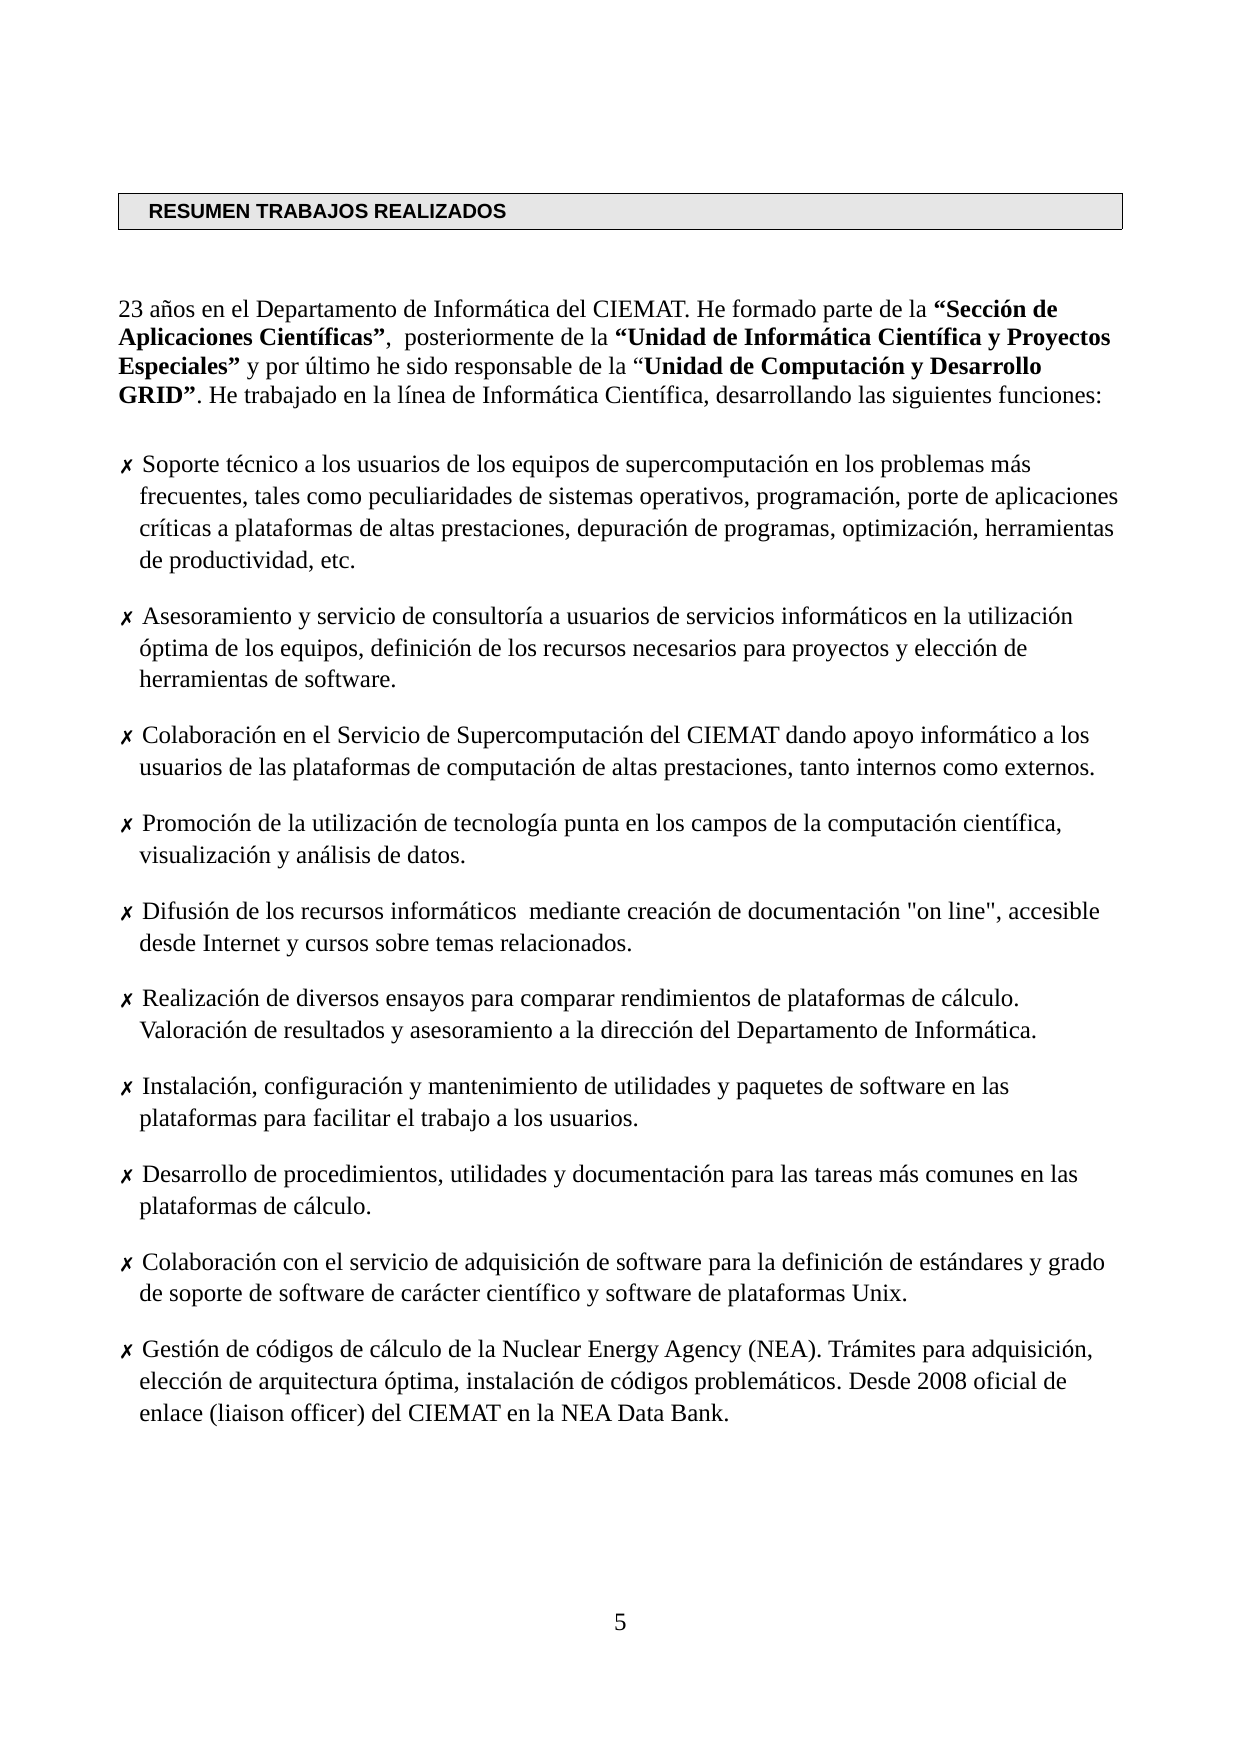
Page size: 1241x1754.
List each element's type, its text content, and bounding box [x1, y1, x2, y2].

list Desarrollo de procedimientos, utilidades y documentación para las tareas más comunes en las plataformas de cálculo. [121, 1159, 1122, 1219]
list Colaboración con el servicio de adquisición de software para la definición de estándares y grado de soporte de software de carácter científico y software de plataformas Unix. [121, 1247, 1122, 1307]
list Realización de diversos ensayos para comparar rendimientos de plataformas de cálculo. Valoración de resultados y asesoramiento a la dirección del Departamento de Informática. [121, 983, 1122, 1044]
list Asesoramiento y servicio de consultoría a usuarios de servicios informáticos en la utilización óptima de los equipos, definición de los recursos necesarios para proyectos y elección de herramientas de software. [121, 601, 1122, 693]
list Colaboración en el Servicio de Supercomputación del CIEMAT dando apoyo informático a los usuarios de las plataformas de computación de altas prestaciones, tanto internos como externos. [121, 720, 1122, 781]
list Difusión de los recursos informáticos mediante creación de documentación "on line", accesible desde Internet y cursos sobre temas relacionados. [121, 896, 1122, 956]
list Instalación, configuración y mantenimiento de utilidades y paquetes de software en las plataformas para facilitar el trabajo a los usuarios. [121, 1071, 1122, 1132]
list Soporte técnico a los usuarios de los equipos de supercomputación en los problemas más frecuentes, tales como peculiaridades de sistemas operativos, programación, porte de aplicaciones críticas a plataformas de altas prestaciones, depuración de programas, optimización, herramientas de productividad, etc. [121, 449, 1122, 574]
list Promoción de la utilización de tecnología punta en los campos de la computación científica, visualización y análisis de datos. [121, 808, 1122, 869]
text 23 años en el Departamento de Informática del CIEMAT. He formado parte de la “Sección de Aplicaciones Científicas”, posteriormente de la “Unidad de Informática Científica y Proyectos Especiales” y por último he sido responsable de la “Unidad de Computación y Desarrollo GRID”. He trabajado en la línea de Informática Científica, desarrollando las siguientes funciones: [118, 294, 1122, 409]
list Gestión de códigos de cálculo de la Nuclear Energy Agency (NEA). Trámites para adquisición, elección de arquitectura óptima, instalación de códigos problemáticos. Desde 2008 oficial de enlace (liaison officer) del CIEMAT en la NEA Data Bank. [121, 1334, 1122, 1427]
subtitle RESUMEN TRABAJOS REALIZADOS [119, 194, 1122, 229]
